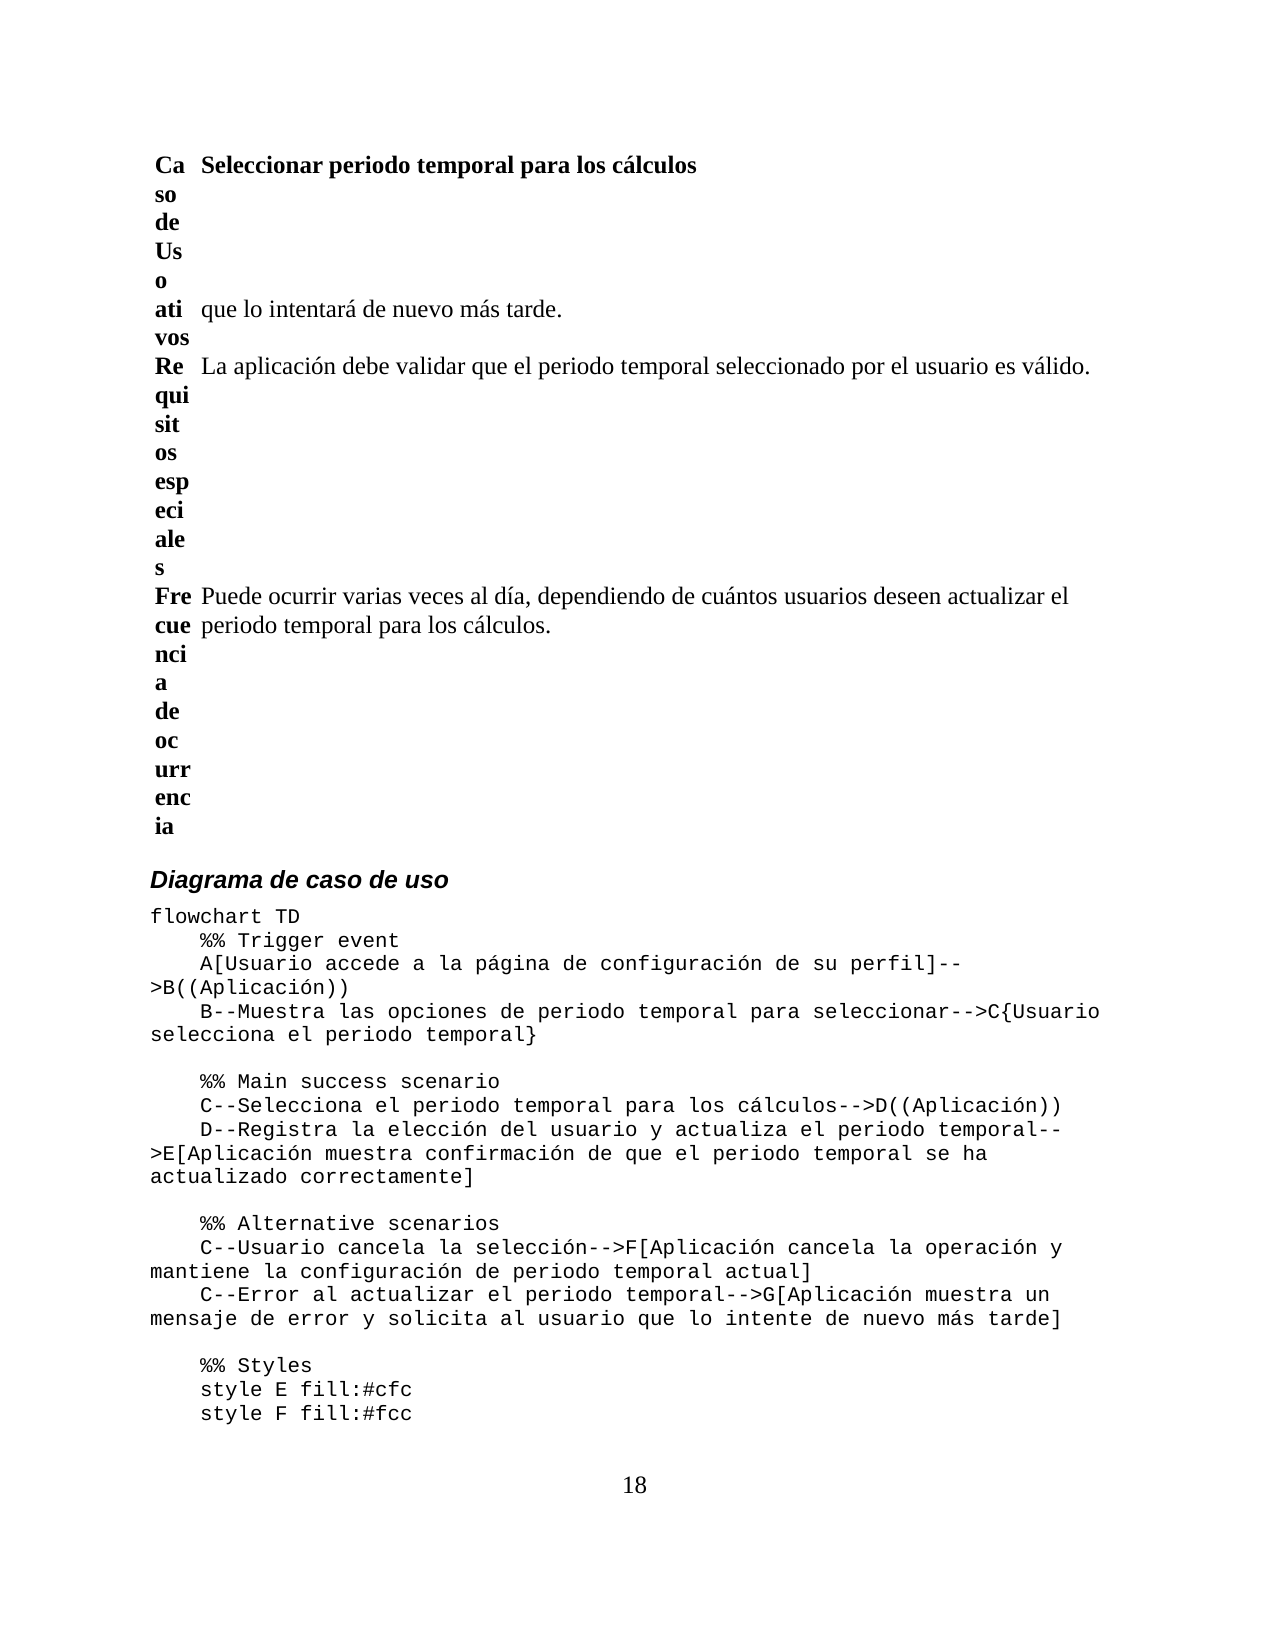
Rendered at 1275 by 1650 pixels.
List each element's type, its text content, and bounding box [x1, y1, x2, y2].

subtitle Diagrama de caso de uso [150, 865, 1125, 893]
table_cell ativos [150, 294, 196, 351]
table_cell La aplicación debe validar que el periodo temporal seleccionado por el usuario es válido. [196, 351, 1125, 581]
text C--Selecciona el periodo temporal para los cálculos-->D((Aplicación)) [150, 1095, 1125, 1119]
text D--Registra la elección del usuario y actualiza el periodo temporal-->E[Aplicación muestra confirmación de que el periodo temporal se ha actualizado correctamente] [150, 1119, 1125, 1190]
text style F fill:#fcc [150, 1403, 1125, 1426]
text %% Main success scenario [150, 1072, 1125, 1095]
text flowchart TD [150, 906, 1125, 930]
table_cell Puede ocurrir varias veces al día, dependiendo de cuántos usuarios deseen actualizar el periodo temporal para los cálculos. [196, 581, 1125, 840]
text %% Trigger event [150, 930, 1125, 953]
text %% Alternative scenarios [150, 1213, 1125, 1237]
table_header Seleccionar periodo temporal para los cálculos [196, 150, 1125, 294]
table_cell Frecuencia de ocurrencia [150, 581, 196, 840]
table_header Caso de Uso [150, 150, 196, 294]
table_cell Requisitos especiales [150, 351, 196, 581]
text C--Usuario cancela la selección-->F[Aplicación cancela la operación y mantiene la configuración de periodo temporal actual] [150, 1237, 1125, 1284]
text A[Usuario accede a la página de configuración de su perfil]-->B((Aplicación)) [150, 953, 1125, 1001]
text %% Styles [150, 1355, 1125, 1379]
text B--Muestra las opciones de periodo temporal para seleccionar-->C{Usuario selecciona el periodo temporal} [150, 1001, 1125, 1048]
text C--Error al actualizar el periodo temporal-->G[Aplicación muestra un mensaje de error y solicita al usuario que lo intente de nuevo más tarde] [150, 1284, 1125, 1332]
text style E fill:#cfc [150, 1379, 1125, 1403]
table_cell que lo intentará de nuevo más tarde. [196, 294, 1125, 351]
